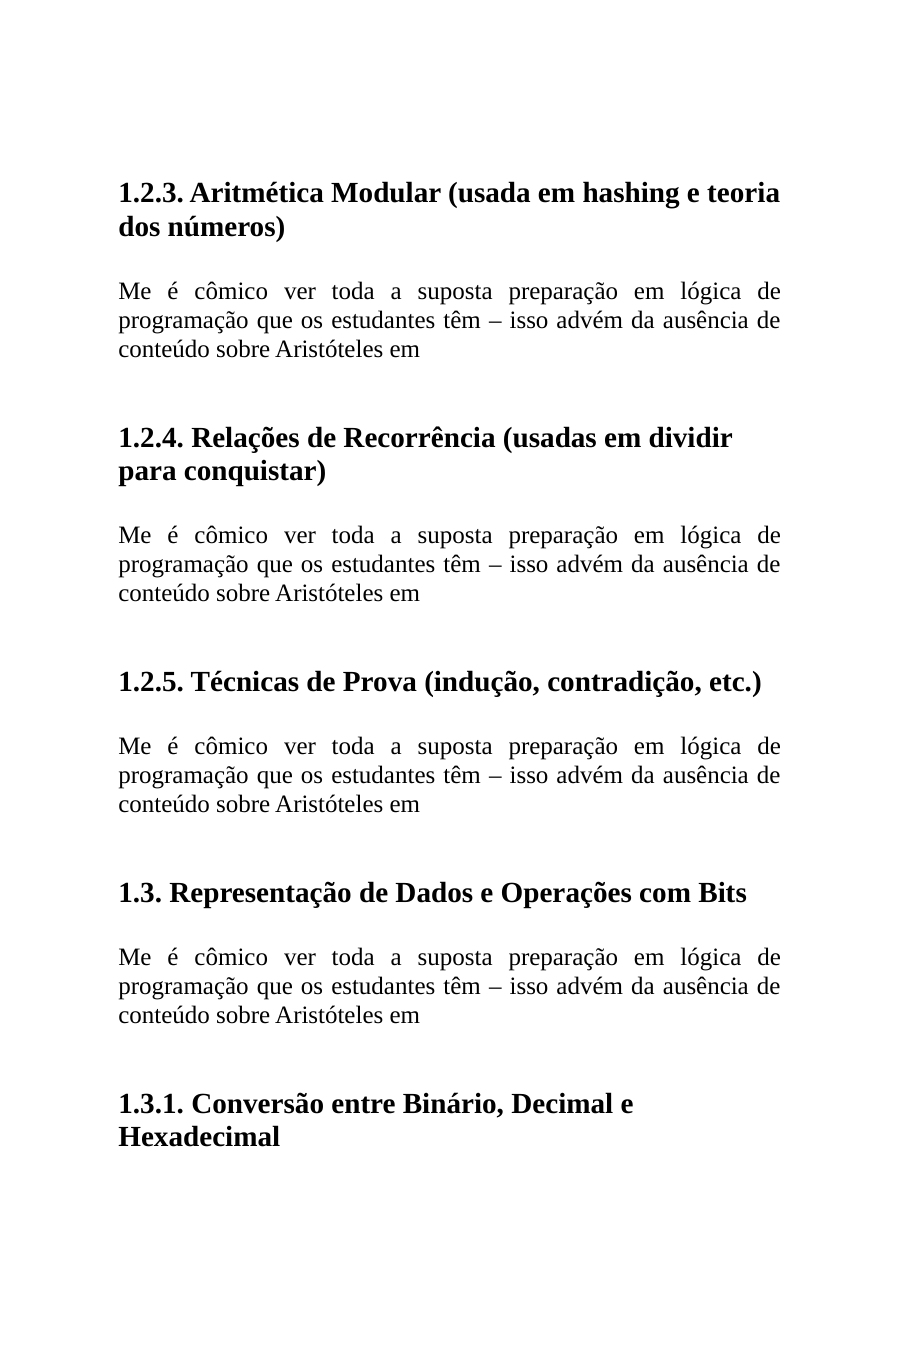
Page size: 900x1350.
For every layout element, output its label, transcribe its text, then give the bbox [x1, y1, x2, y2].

text 1.3. Representação de Dados e Operações com Bits [118, 875, 782, 909]
text 1.2.4. Relações de Recorrência (usadas em dividir para conquistar) [118, 420, 782, 487]
text Me é cômico ver toda a suposta preparação em lógica de programação que os estudantes têm – isso advém da ausência de conteúdo sobre Aristóteles em [118, 521, 782, 607]
text 1.3.1. Conversão entre Binário, Decimal e Hexadecimal [118, 1086, 782, 1153]
text 1.2.5. Técnicas de Prova (indução, contradição, etc.) [118, 664, 782, 698]
text Me é cômico ver toda a suposta preparação em lógica de programação que os estudantes têm – isso advém da ausência de conteúdo sobre Aristóteles em [118, 276, 782, 362]
text Me é cômico ver toda a suposta preparação em lógica de programação que os estudantes têm – isso advém da ausência de conteúdo sobre Aristóteles em [118, 731, 782, 818]
text 1.2.3. Aritmética Modular (usada em hashing e teoria dos números) [118, 176, 782, 243]
text Me é cômico ver toda a suposta preparação em lógica de programação que os estudantes têm – isso advém da ausência de conteúdo sobre Aristóteles em [118, 942, 782, 1028]
